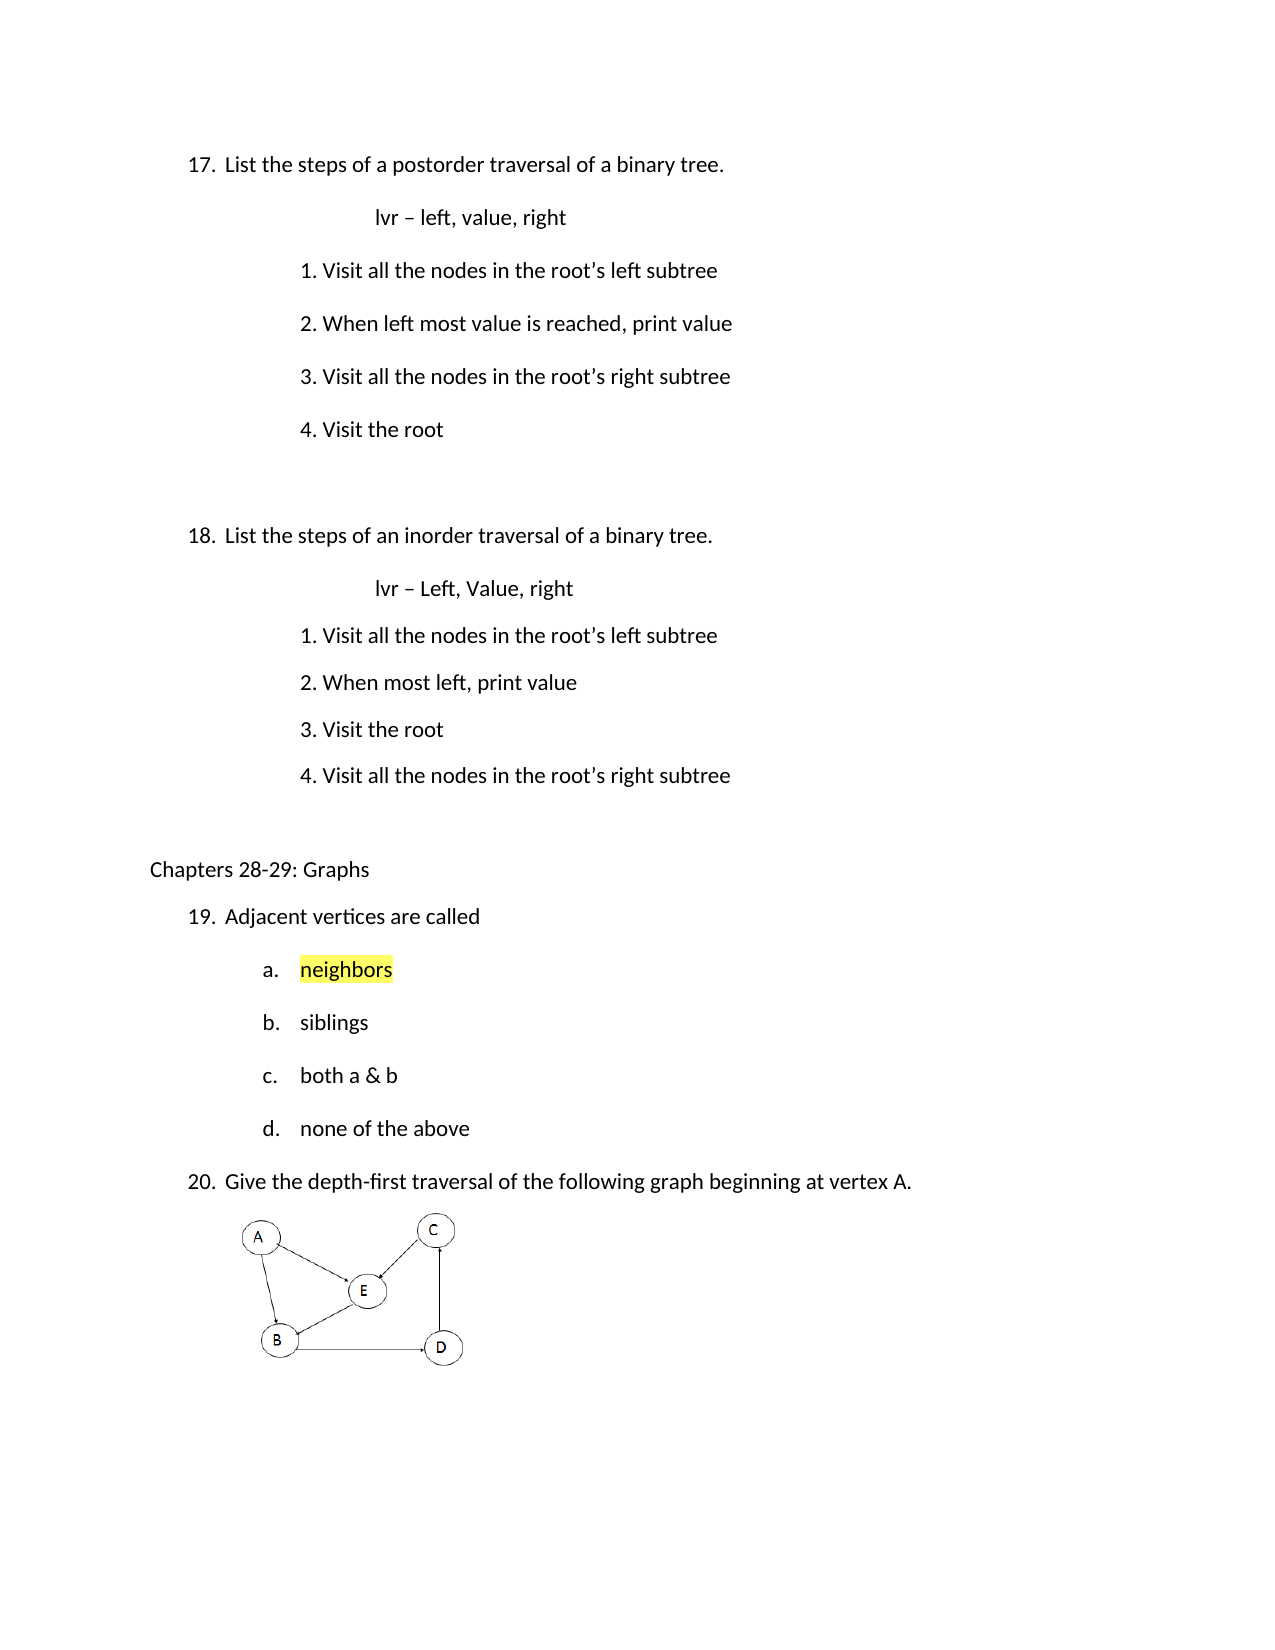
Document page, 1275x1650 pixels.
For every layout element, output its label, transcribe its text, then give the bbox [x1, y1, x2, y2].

text 2. When left most value is reached, print value [225, 309, 1125, 337]
list Give the depth-first traversal of the following graph beginning at vertex A. [187, 1167, 1125, 1383]
text 1. Visit all the nodes in the root’s left subtree [225, 256, 1125, 284]
text 4. Visit the root [225, 415, 1125, 443]
text Chapters 28-29: Graphs [150, 855, 1125, 883]
text 3. Visit the root [150, 715, 1125, 743]
text 2. When most left, print value [150, 668, 1125, 696]
picture [230, 1199, 487, 1377]
list neighbors [262, 955, 1125, 983]
list List the steps of a postorder traversal of a binary tree. [187, 150, 1125, 178]
list both a & b [262, 1061, 1125, 1089]
text lvr – Left, Value, right [150, 574, 1125, 602]
list siblings [262, 1008, 1125, 1036]
text 4. Visit all the nodes in the root’s right subtree [150, 762, 1125, 790]
list List the steps of an inorder traversal of a binary tree. [187, 521, 1125, 549]
text lvr – left, value, right [225, 203, 1125, 231]
list Adjacent vertices are called [187, 902, 1125, 930]
list none of the above [262, 1114, 1125, 1142]
text 1. Visit all the nodes in the root’s left subtree [150, 621, 1125, 649]
text 3. Visit all the nodes in the root’s right subtree [225, 362, 1125, 390]
